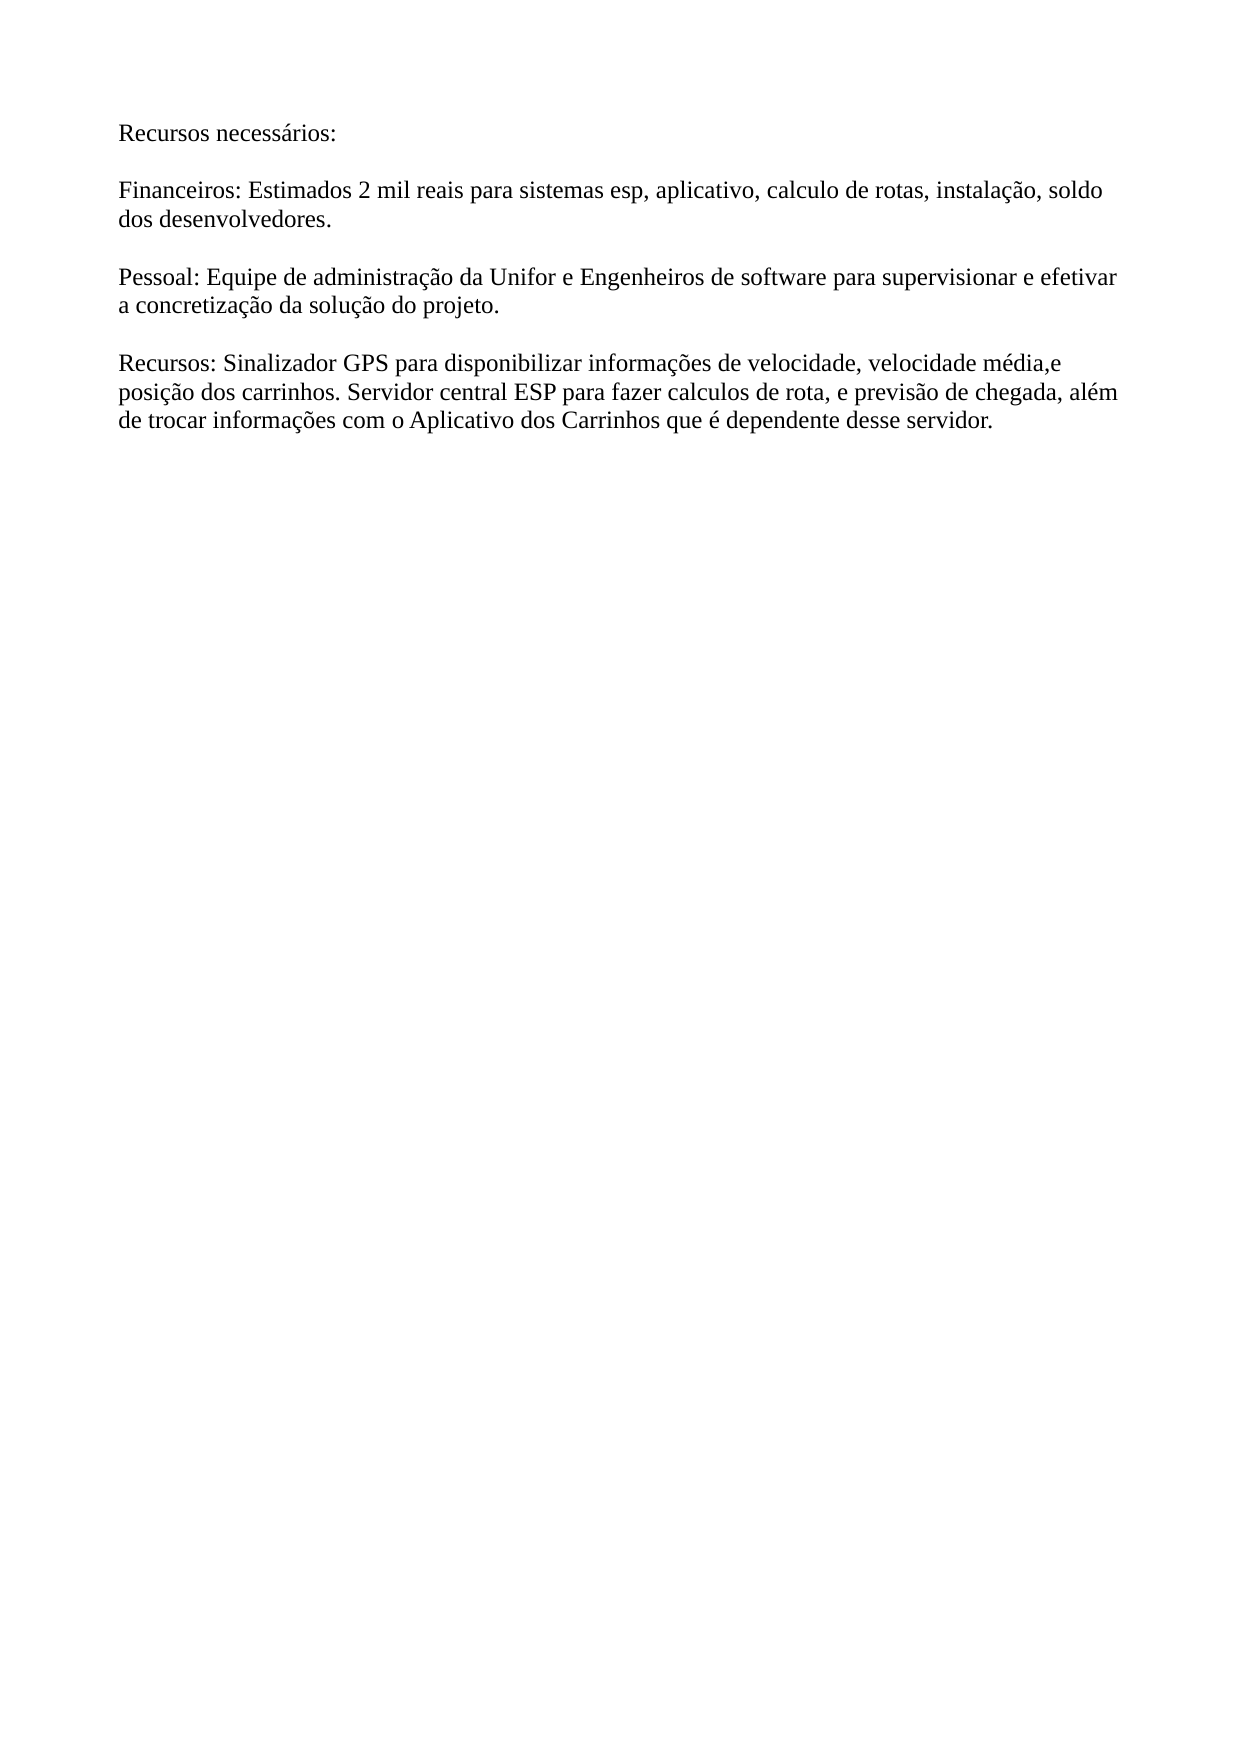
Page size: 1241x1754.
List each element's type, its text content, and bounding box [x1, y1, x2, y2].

text Pessoal: Equipe de administração da Unifor e Engenheiros de software para supervisionar e efetivar a concretização da solução do projeto. [118, 262, 1122, 319]
text Financeiros: Estimados 2 mil reais para sistemas esp, aplicativo, calculo de rotas, instalação, soldo dos desenvolvedores. [118, 176, 1122, 233]
text Recursos: Sinalizador GPS para disponibilizar informações de velocidade, velocidade média,e posição dos carrinhos. Servidor central ESP para fazer calculos de rota, e previsão de chegada, além de trocar informações com o Aplicativo dos Carrinhos que é dependente desse servidor. [118, 348, 1122, 434]
text Recursos necessários: [118, 118, 1122, 147]
